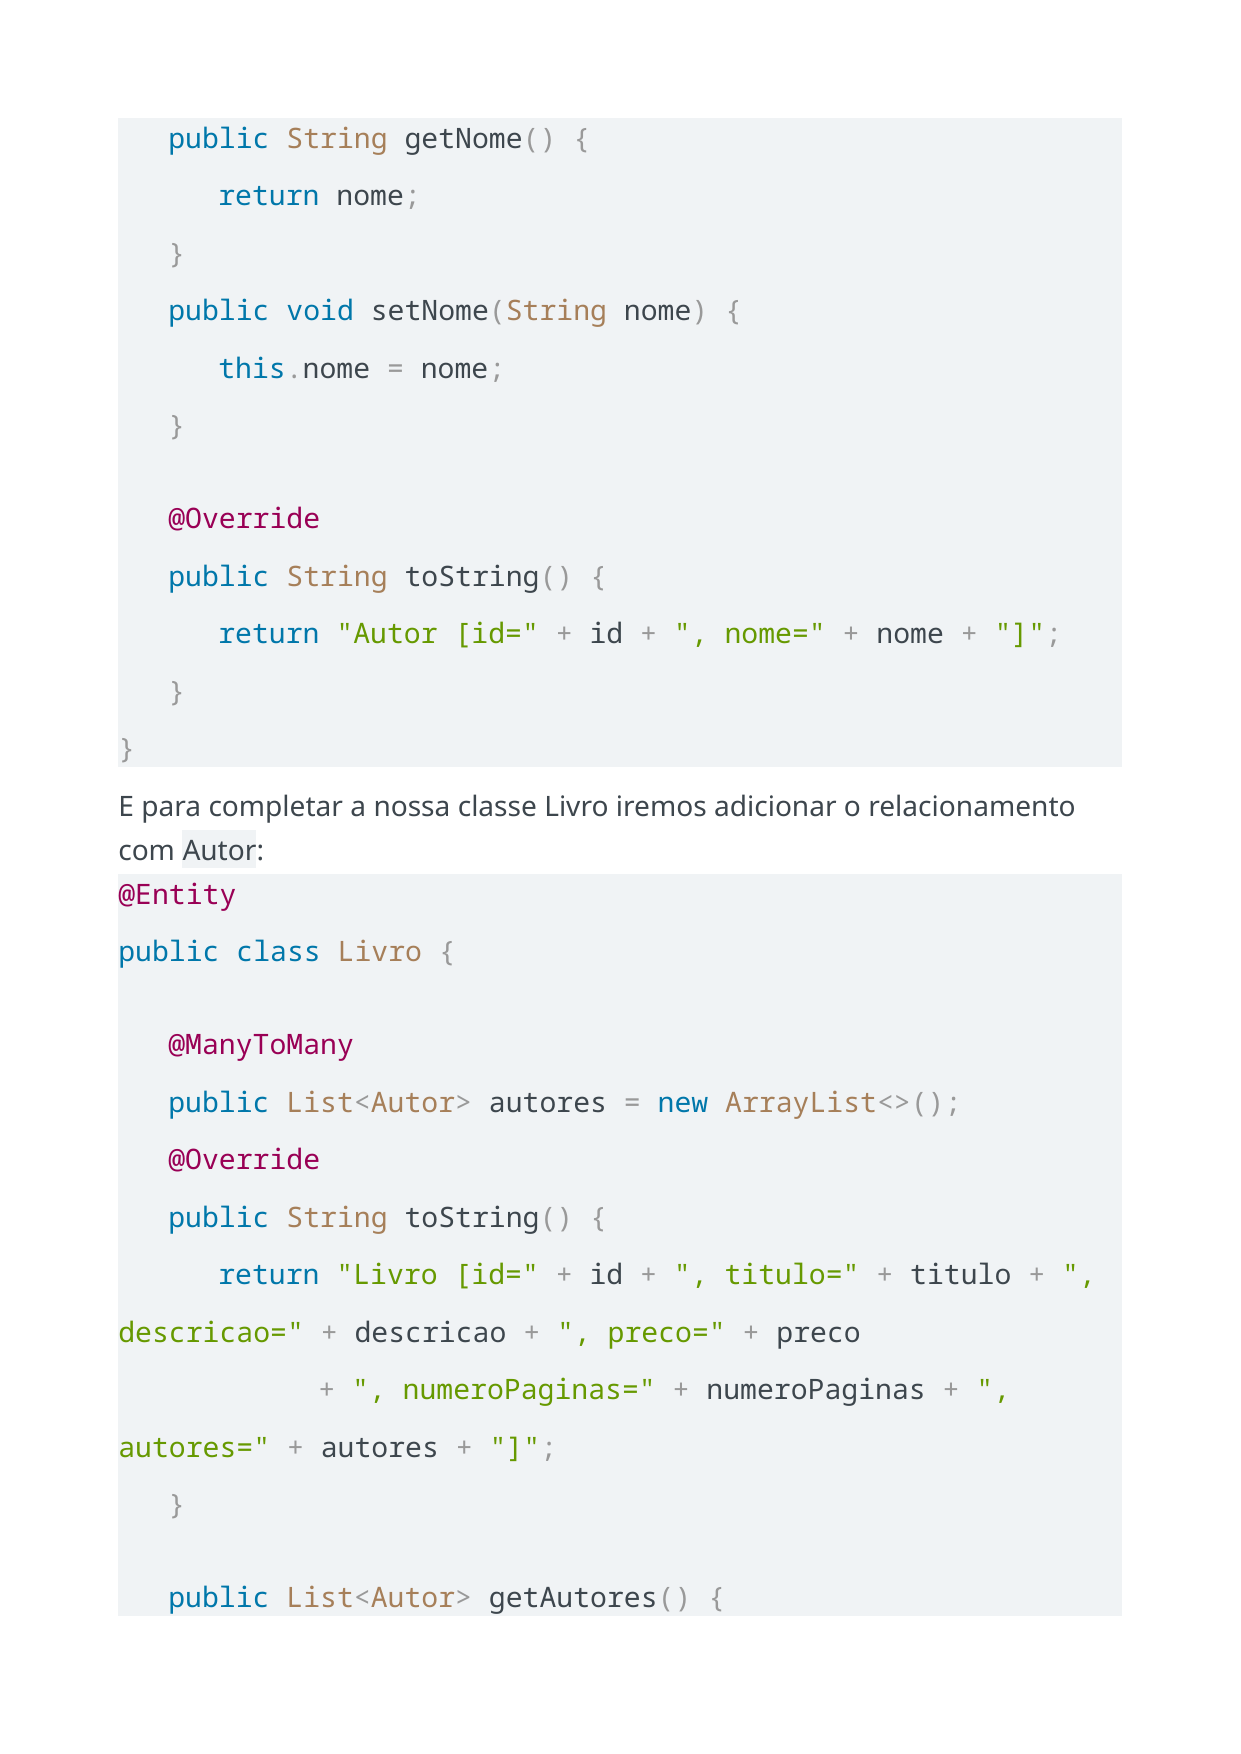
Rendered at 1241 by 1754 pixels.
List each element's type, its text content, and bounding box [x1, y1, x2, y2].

text public List<Autor> autores = new ArrayList<>(); [118, 1082, 1122, 1120]
text } [118, 233, 1122, 271]
text @Override [118, 1139, 1122, 1178]
text return "Autor [id=" + id + ", nome=" + nome + "]"; [118, 613, 1122, 652]
text return "Livro [id=" + id + ", titulo=" + titulo + ", descricao=" + descricao + ", preco=" + preco [118, 1254, 1122, 1350]
text public String getNome() { [118, 118, 1122, 156]
text public class Livro { [118, 932, 1122, 970]
text } [118, 1484, 1122, 1523]
text return nome; [118, 176, 1122, 214]
text public String toString() { [118, 1197, 1122, 1235]
text @Override [118, 498, 1122, 537]
text this.nome = nome; [118, 348, 1122, 386]
text } [118, 728, 1122, 767]
text public List<Autor> getAutores() { [118, 1577, 1122, 1616]
text + ", numeroPaginas=" + numeroPaginas + ", autores=" + autores + "]"; [118, 1369, 1122, 1465]
text } [118, 406, 1122, 444]
text @ManyToMany [118, 1024, 1122, 1063]
text E para completar a nossa classe Livro iremos adicionar o relacionamento com Autor: [118, 786, 1122, 868]
text public void setNome(String nome) { [118, 291, 1122, 329]
text public String toString() { [118, 556, 1122, 594]
text @Entity [118, 874, 1122, 912]
text } [118, 671, 1122, 709]
